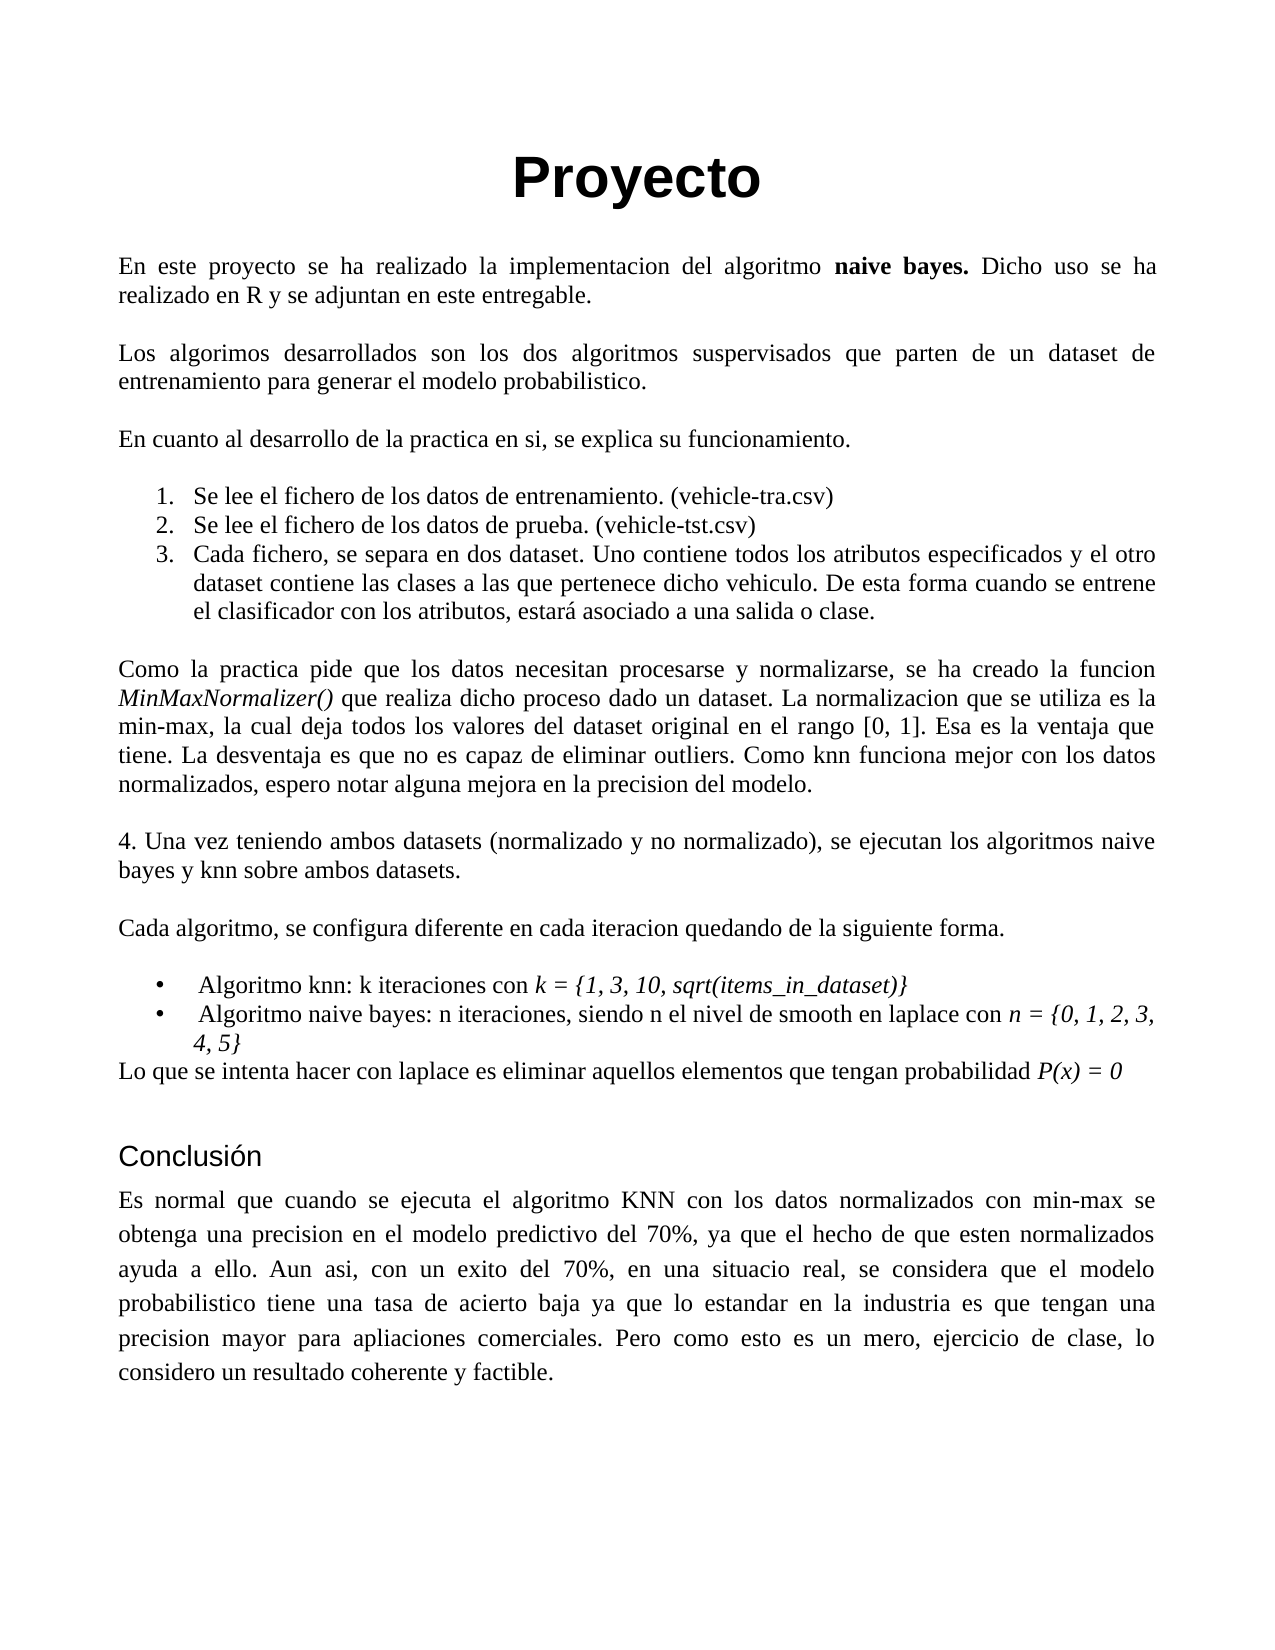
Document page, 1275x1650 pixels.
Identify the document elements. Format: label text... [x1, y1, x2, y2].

text Cada algoritmo, se configura diferente en cada iteracion quedando de la siguiente forma. [118, 913, 1157, 941]
text Los algorimos desarrollados son los dos algoritmos suspervisados que parten de un dataset de entrenamiento para generar el modelo probabilistico. [118, 338, 1157, 395]
text 4. Una vez teniendo ambos datasets (normalizado y no normalizado), se ejecutan los algoritmos naive bayes y knn sobre ambos datasets. [118, 826, 1157, 884]
list Algoritmo naive bayes: n iteraciones, siendo n el nivel de smooth en laplace con n = {0, 1, 2, 3, 4, 5} [156, 999, 1157, 1056]
text Como la practica pide que los datos necesitan procesarse y normalizarse, se ha creado la funcion MinMaxNormalizer() que realiza dicho proceso dado un dataset. La normalizacion que se utiliza es la min-max, la cual deja todos los valores del dataset original en el rango [0, 1]. Esa es la ventaja que tiene. La desventaja es que no es capaz de eliminar outliers. Como knn funciona mejor con los datos normalizados, espero notar alguna mejora en la precision del modelo. [118, 654, 1157, 798]
text En cuanto al desarrollo de la practica en si, se explica su funcionamiento. [118, 424, 1157, 453]
text Es normal que cuando se ejecuta el algoritmo KNN con los datos normalizados con min-max se obtenga una precision en el modelo predictivo del 70%, ya que el hecho de que esten normalizados ayuda a ello. Aun asi, con un exito del 70%, en una situacio real, se considera que el modelo probabilistico tiene una tasa de acierto baja ya que lo estandar en la industria es que tengan una precision mayor para apliaciones comerciales. Pero como esto es un mero, ejercicio de clase, lo considero un resultado coherente y factible. [118, 1185, 1157, 1386]
list Se lee el fichero de los datos de entrenamiento. (vehicle-tra.csv) [156, 481, 1157, 510]
text En este proyecto se ha realizado la implementacion del algoritmo naive bayes. Dicho uso se ha realizado en R y se adjuntan en este entregable. [118, 251, 1157, 309]
list Se lee el fichero de los datos de prueba. (vehicle-tst.csv) [156, 510, 1157, 539]
list Algoritmo knn: k iteraciones con k = {1, 3, 10, sqrt(items_in_dataset)} [156, 970, 1157, 999]
title Proyecto [118, 143, 1157, 210]
list Cada fichero, se separa en dos dataset. Uno contiene todos los atributos especificados y el otro dataset contiene las clases a las que pertenece dicho vehiculo. De esta forma cuando se entrene el clasificador con los atributos, estará asociado a una salida o clase. [156, 539, 1157, 625]
subtitle Conclusión [118, 1139, 1157, 1172]
text Lo que se intenta hacer con laplace es eliminar aquellos elementos que tengan probabilidad P(x) = 0 [118, 1056, 1157, 1085]
